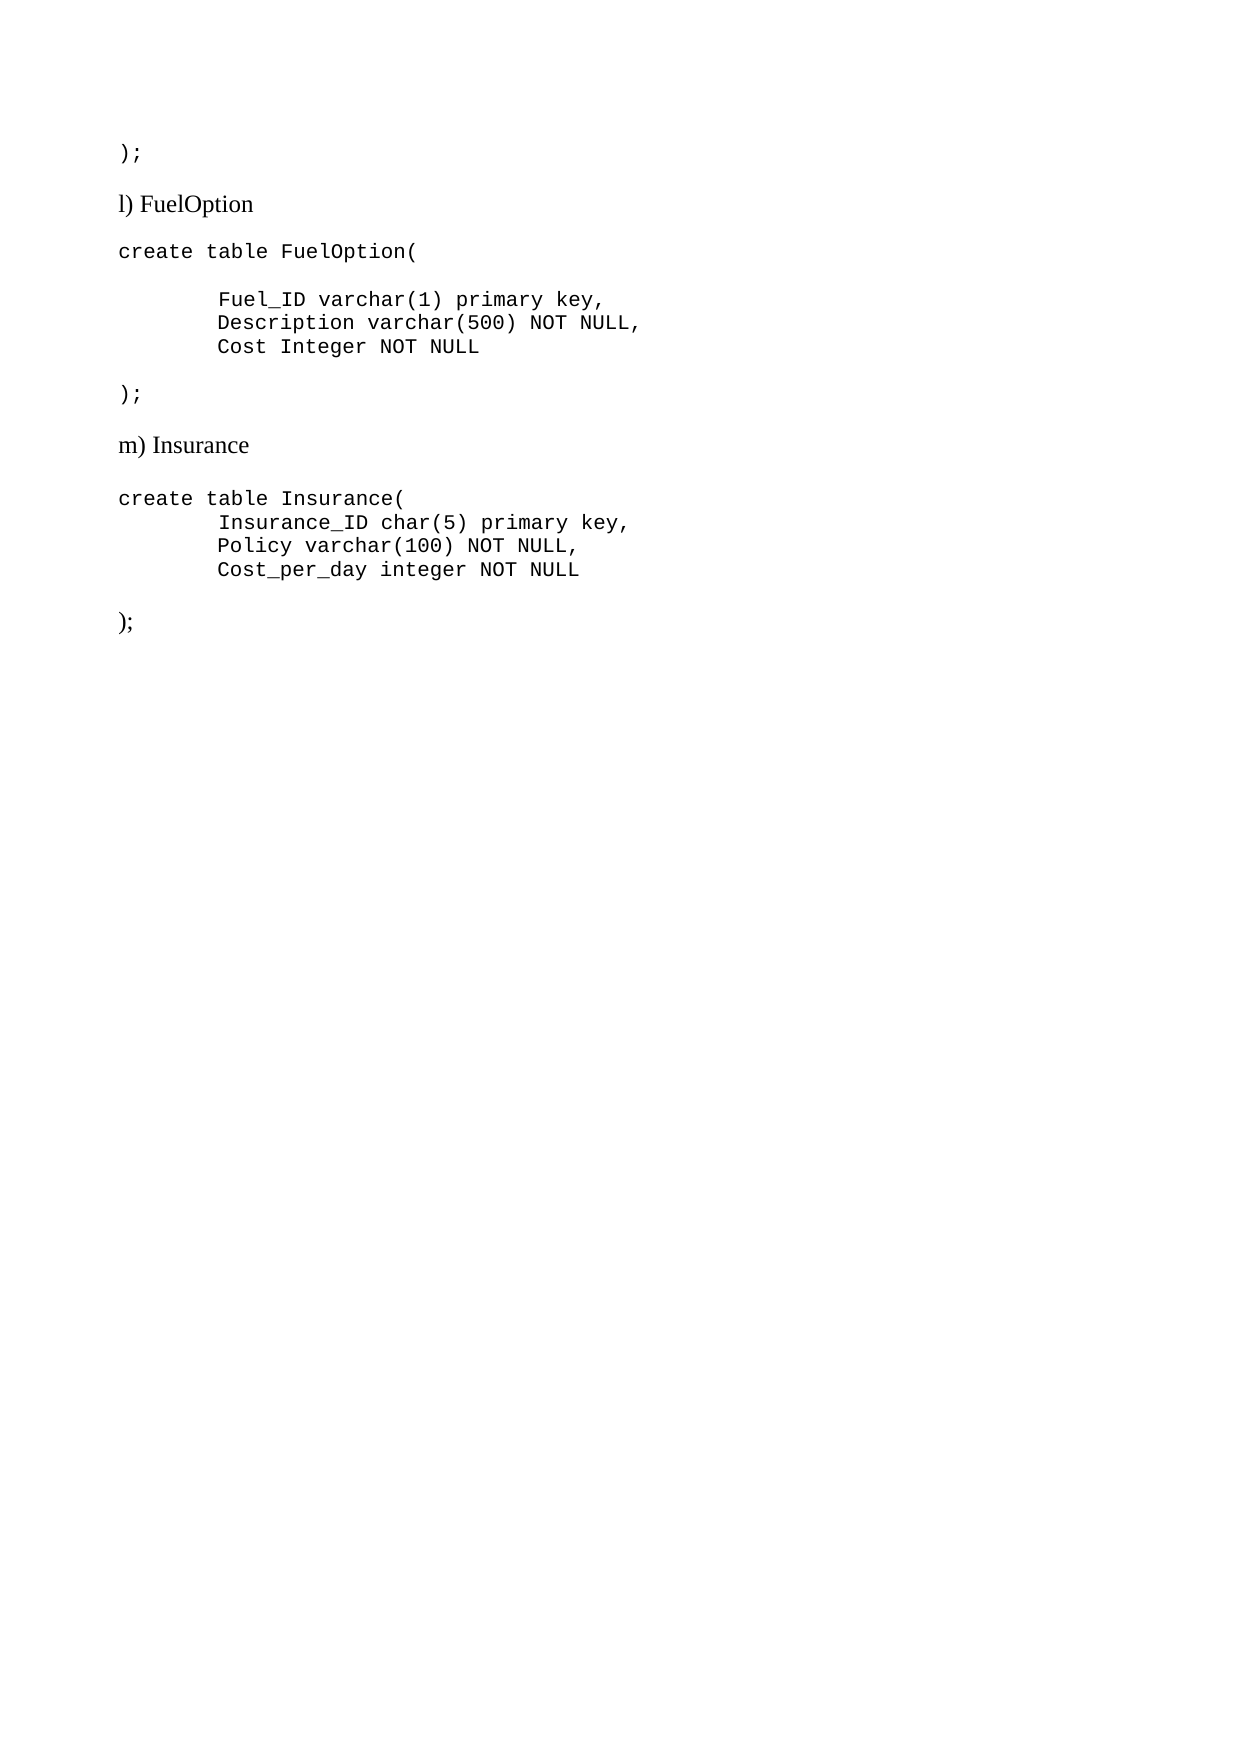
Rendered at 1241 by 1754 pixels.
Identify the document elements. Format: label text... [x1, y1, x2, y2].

text ); [118, 142, 1122, 165]
text Insurance_ID char(5) primary key, [118, 512, 1122, 535]
text create table Insurance( [118, 488, 1122, 512]
text m) Insurance [118, 431, 1122, 459]
text ); [118, 383, 1122, 407]
text create table FuelOption( [118, 241, 1122, 265]
text Fuel_ID varchar(1) primary key, [118, 289, 1122, 312]
text Description varchar(500) NOT NULL, [118, 312, 1122, 336]
text Cost_per_day integer NOT NULL [118, 559, 1122, 583]
text ); [118, 606, 1122, 635]
text Cost Integer NOT NULL [118, 336, 1122, 360]
text l) FuelOption [118, 189, 1122, 218]
text Policy varchar(100) NOT NULL, [118, 535, 1122, 559]
